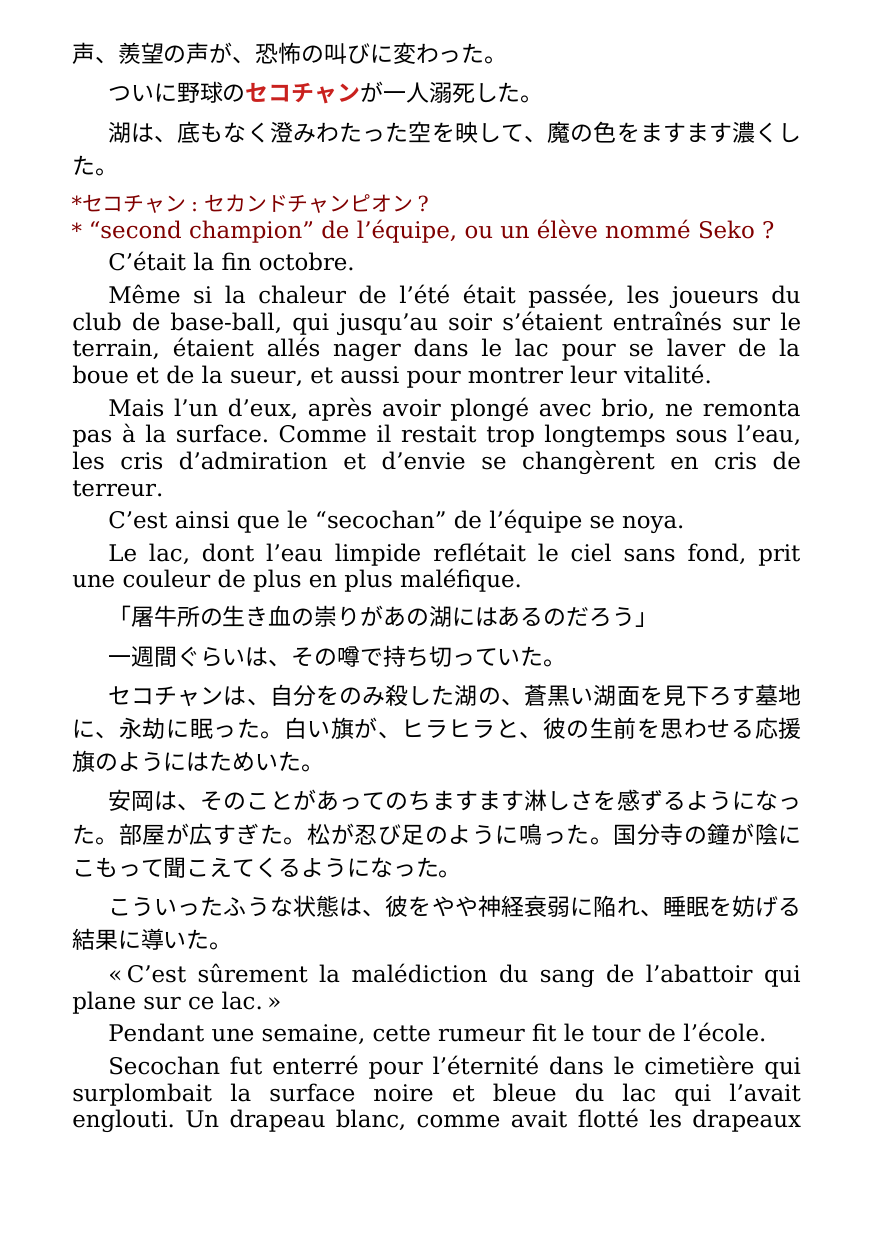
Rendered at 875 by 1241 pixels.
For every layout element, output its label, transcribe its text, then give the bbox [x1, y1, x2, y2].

text « C’est sûrement la malédiction du sang de l’abattoir qui plane sur ce lac. » [72, 961, 802, 1014]
text こういったふうな状態は、彼をやや神経衰弱に陥れ、睡眠を妨げる結果に導いた。 [72, 889, 802, 955]
text Même si la chaleur de l’été était passée, les joueurs du club de base-ball, qui jusqu’au soir s’étaient entraînés sur le terrain, étaient allés nager dans le lac pour se laver de la boue et de la sueur, et aussi pour montrer leur vitalité. [72, 282, 802, 389]
text 一週間ぐらいは、その噂で持ち切っていた。 [72, 638, 802, 672]
text Le lac, dont l’eau limpide reflétait le ciel sans fond, prit une couleur de plus en plus maléfique. [72, 540, 802, 593]
text *セコチャン : セカンドチャンピオン ? [71, 187, 803, 217]
text ついに野球のセコチャンが一人溺死した。 [72, 75, 802, 108]
text Mais l’un d’eux, après avoir plongé avec brio, ne remonta pas à la surface. Comme il restait trop longtemps sous l’eau, les cris d’admiration et d’envie se changèrent en cris de terreur. [72, 395, 802, 501]
text 安岡は、そのことがあってのちますます淋しさを感ずるようになった。部屋が広すぎた。松が忍び足のように鳴った。国分寺の鐘が陰にこもって聞こえてくるようになった。 [72, 783, 802, 883]
text Pendant une semaine, cette rumeur fit le tour de l’école. [72, 1021, 802, 1047]
text C’est ainsi que le “secochan” de l’équipe se noya. [72, 507, 802, 534]
text セコチャンは、自分をのみ殺した湖の、蒼黒い湖面を見下ろす墓地に、永劫に眠った。白い旗が、ヒラヒラと、彼の生前を思わせる応援旗のようにはためいた。 [72, 678, 802, 777]
text C’était la fin octobre. [72, 249, 802, 276]
text 声、羨望の声が、恐怖の叫びに変わった。 [72, 36, 802, 69]
text 「屠牛所の生き血の崇りがあの湖にはあるのだろう」 [72, 599, 802, 632]
text 湖は、底もなく澄みわたった空を映して、魔の色をますます濃くした。 [72, 114, 802, 181]
text * “second champion” de l’équipe, ou un élève nommé Seko ? [71, 217, 803, 244]
text Secochan fut enterré pour l’éternité dans le cimetière qui surplombait la surface noire et bleue du lac qui l’avait englouti. Un drapeau blanc, comme avait flotté les drapeaux [72, 1053, 802, 1133]
